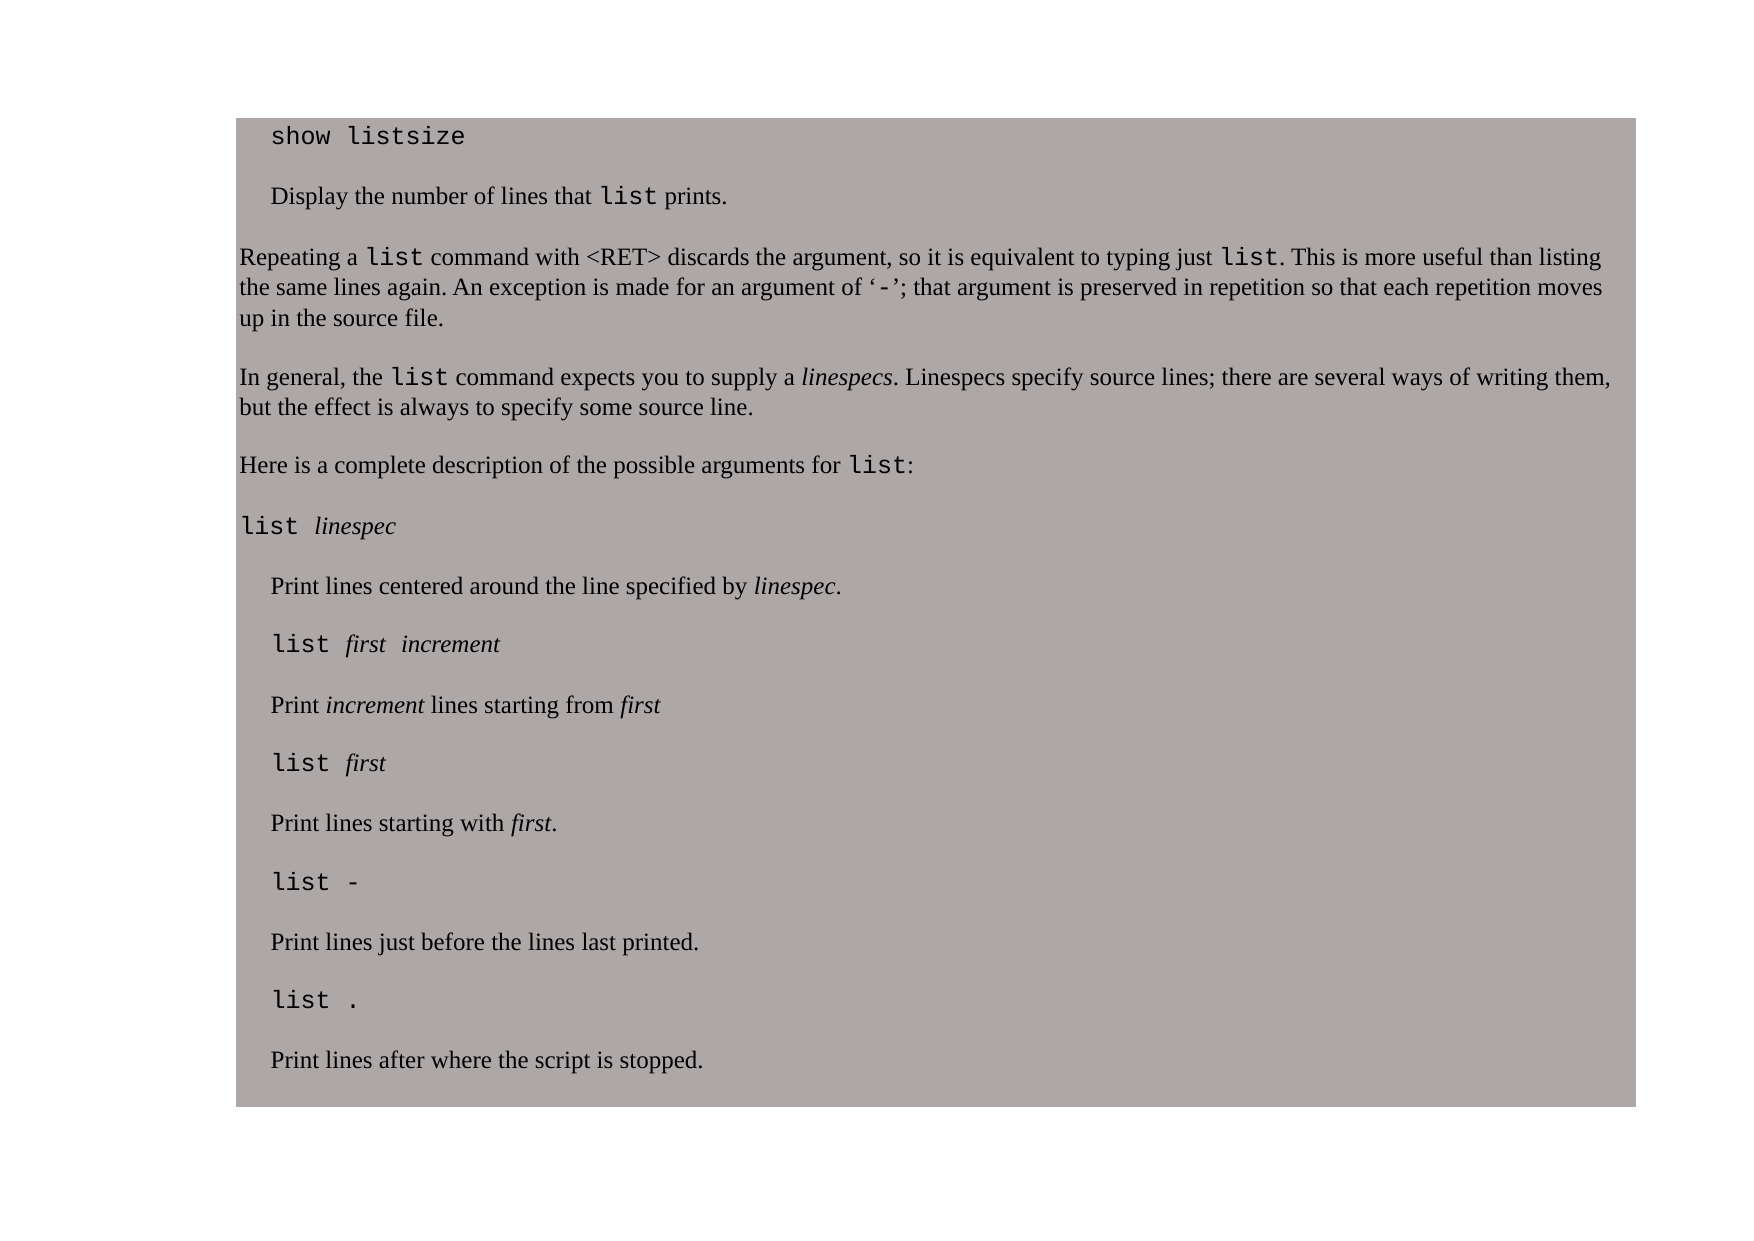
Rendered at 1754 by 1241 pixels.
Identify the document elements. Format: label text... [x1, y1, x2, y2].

table_header show listsize Display the number of lines that list prints. Repeating a list command with <RET> discards the argument, so it is equivalent to typing just list. This is more useful than listing the same lines again. An exception is made for an argument of ‘-’; that argument is preserved in repetition so that each repetition moves up in the source file. In general, the list command expects you to supply a linespecs. Linespecs specify source lines; there are several ways of writing them, but the effect is always to specify some source line. Here is a complete description of the possible arguments for list: list linespec Print lines centered around the line specified by linespec. list first increment Print increment lines starting from first list first Print lines starting with first. list - Print lines just before the lines last printed. list . Print lines after where the script is stopped. [236, 118, 1636, 1107]
